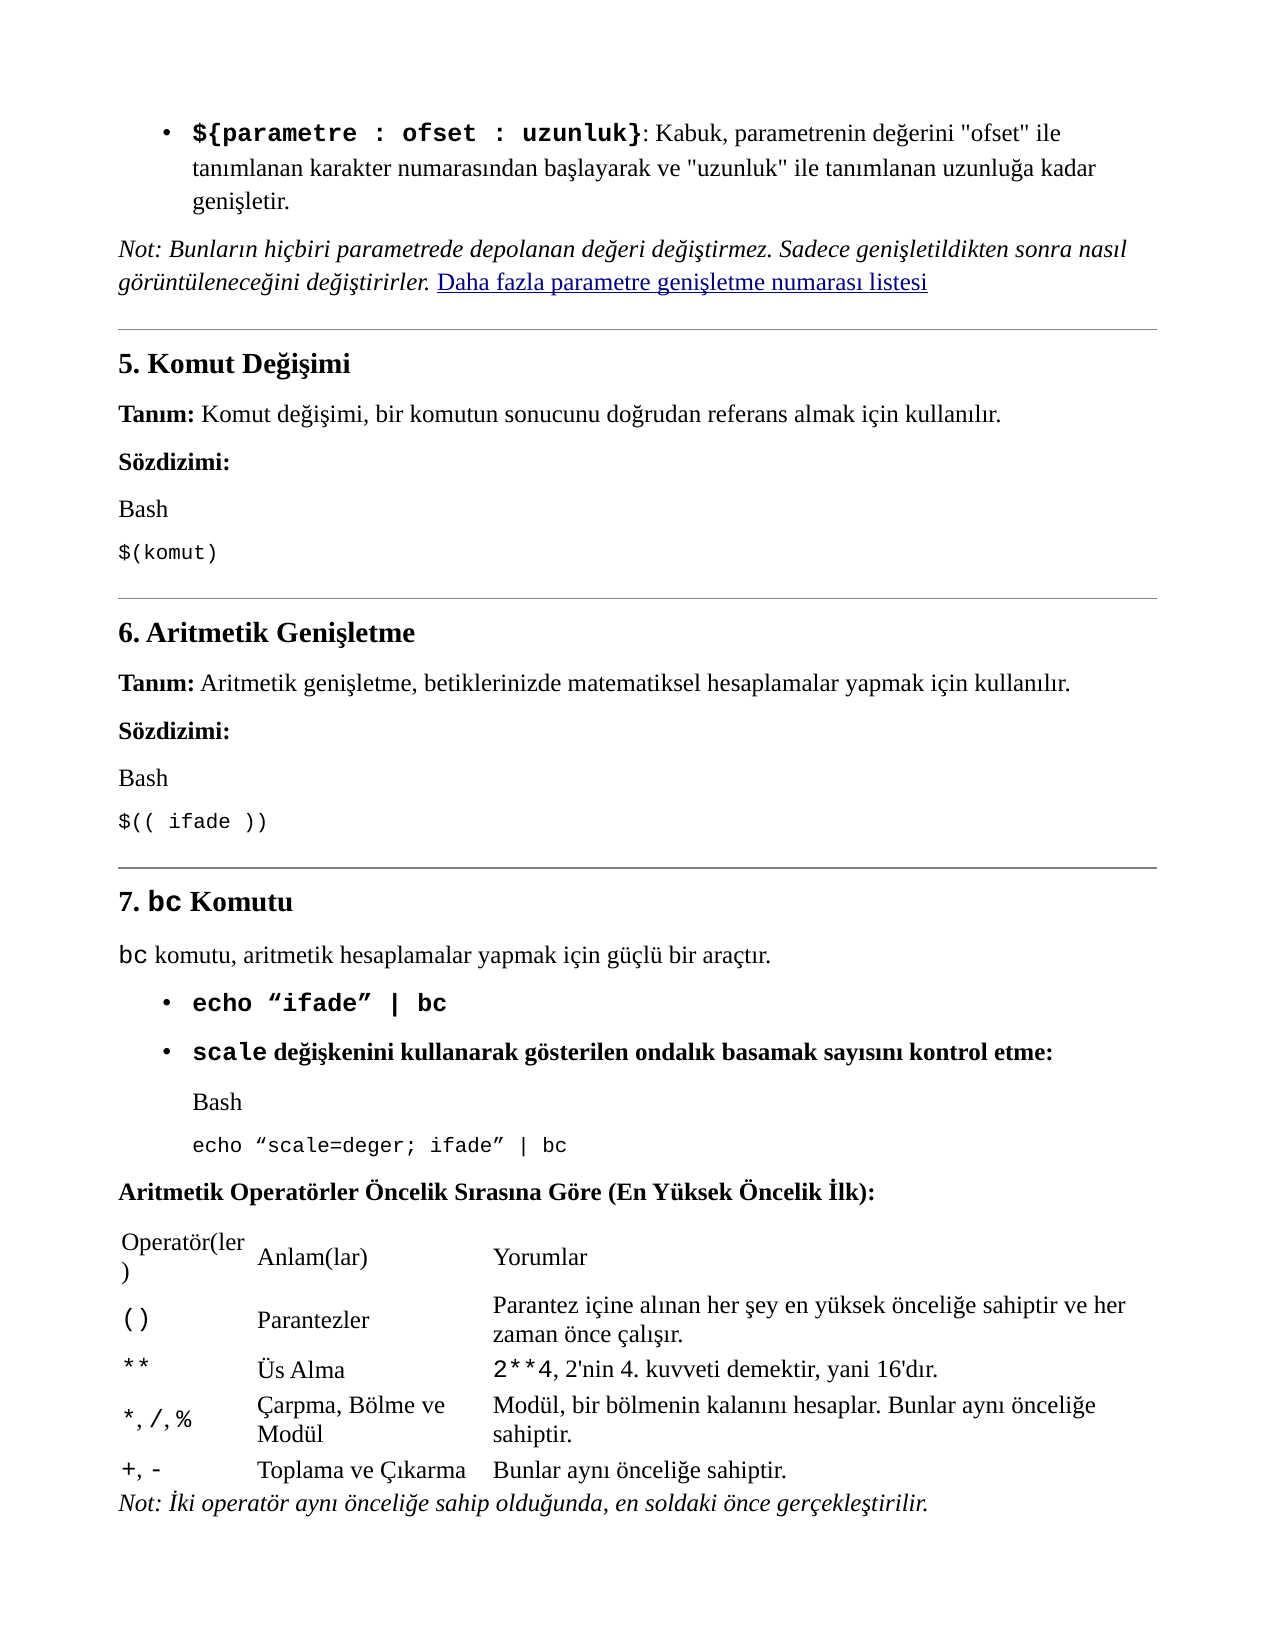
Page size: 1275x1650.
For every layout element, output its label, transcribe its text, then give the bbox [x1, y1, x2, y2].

table_cell Çarpma, Bölme ve Modül [254, 1388, 490, 1451]
text Not: İki operatör aynı önceliğe sahip olduğunda, en soldaki önce gerçekleştirilir. [118, 1488, 1157, 1516]
text $(komut) [118, 542, 1157, 566]
text $(( ifade )) [118, 811, 1157, 835]
table_cell ** [118, 1351, 254, 1388]
table_cell *, /, % [118, 1388, 254, 1451]
text Tanım: Aritmetik genişletme, betiklerinizde matematiksel hesaplamalar yapmak için kullanılır. [118, 668, 1157, 697]
text Tanım: Komut değişimi, bir komutun sonucunu doğrudan referans almak için kullanılır. [118, 399, 1157, 428]
text Sözdizimi: [118, 447, 1157, 475]
table_cell Parantez içine alınan her şey en yüksek önceliğe sahiptir ve her zaman önce çalışır. [490, 1288, 1157, 1351]
table_cell Bunlar aynı önceliğe sahiptir. [490, 1451, 1157, 1488]
list Bash [162, 1087, 1157, 1116]
table_cell +, - [118, 1451, 254, 1488]
table_cell Parantezler [254, 1288, 490, 1351]
list echo “ifade” | bc [162, 990, 1157, 1018]
list ${parametre : ofset : uzunluk}: Kabuk, parametrenin değerini "ofset" ile tanımlanan karakter numarasından başlayarak ve "uzunluk" ile tanımlanan uzunluğa kadar genişletir. [162, 118, 1157, 215]
text Aritmetik Operatörler Öncelik Sırasına Göre (En Yüksek Öncelik İlk): [118, 1177, 1157, 1205]
text bc komutu, aritmetik hesaplamalar yapmak için güçlü bir araçtır. [118, 940, 1157, 971]
subtitle 7. bc Komutu [118, 884, 1157, 920]
table_header Operatör(ler) [118, 1224, 254, 1288]
subtitle 6. Aritmetik Genişletme [118, 615, 1157, 649]
text Sözdizimi: [118, 716, 1157, 744]
table_cell Modül, bir bölmenin kalanını hesaplar. Bunlar aynı önceliğe sahiptir. [490, 1388, 1157, 1451]
table_cell Toplama ve Çıkarma [254, 1451, 490, 1488]
text Bash [118, 494, 1157, 523]
subtitle 5. Komut Değişimi [118, 346, 1157, 379]
text Bash [118, 763, 1157, 792]
table_cell 2**4, 2'nin 4. kuvveti demektir, yani 16'dır. [490, 1351, 1157, 1388]
list scale değişkenini kullanarak gösterilen ondalık basamak sayısını kontrol etme: [162, 1037, 1157, 1068]
table_cell () [118, 1288, 254, 1351]
text Not: Bunların hiçbiri parametrede depolanan değeri değiştirmez. Sadece genişletildikten sonra nasıl görüntüleneceğini değiştirirler. Daha fazla parametre genişletme numarası listesi [118, 234, 1157, 296]
table_cell Üs Alma [254, 1351, 490, 1388]
table_header Anlam(lar) [254, 1224, 490, 1288]
list echo “scale=deger; ifade” | bc [162, 1135, 1157, 1158]
table_header Yorumlar [490, 1224, 1157, 1288]
